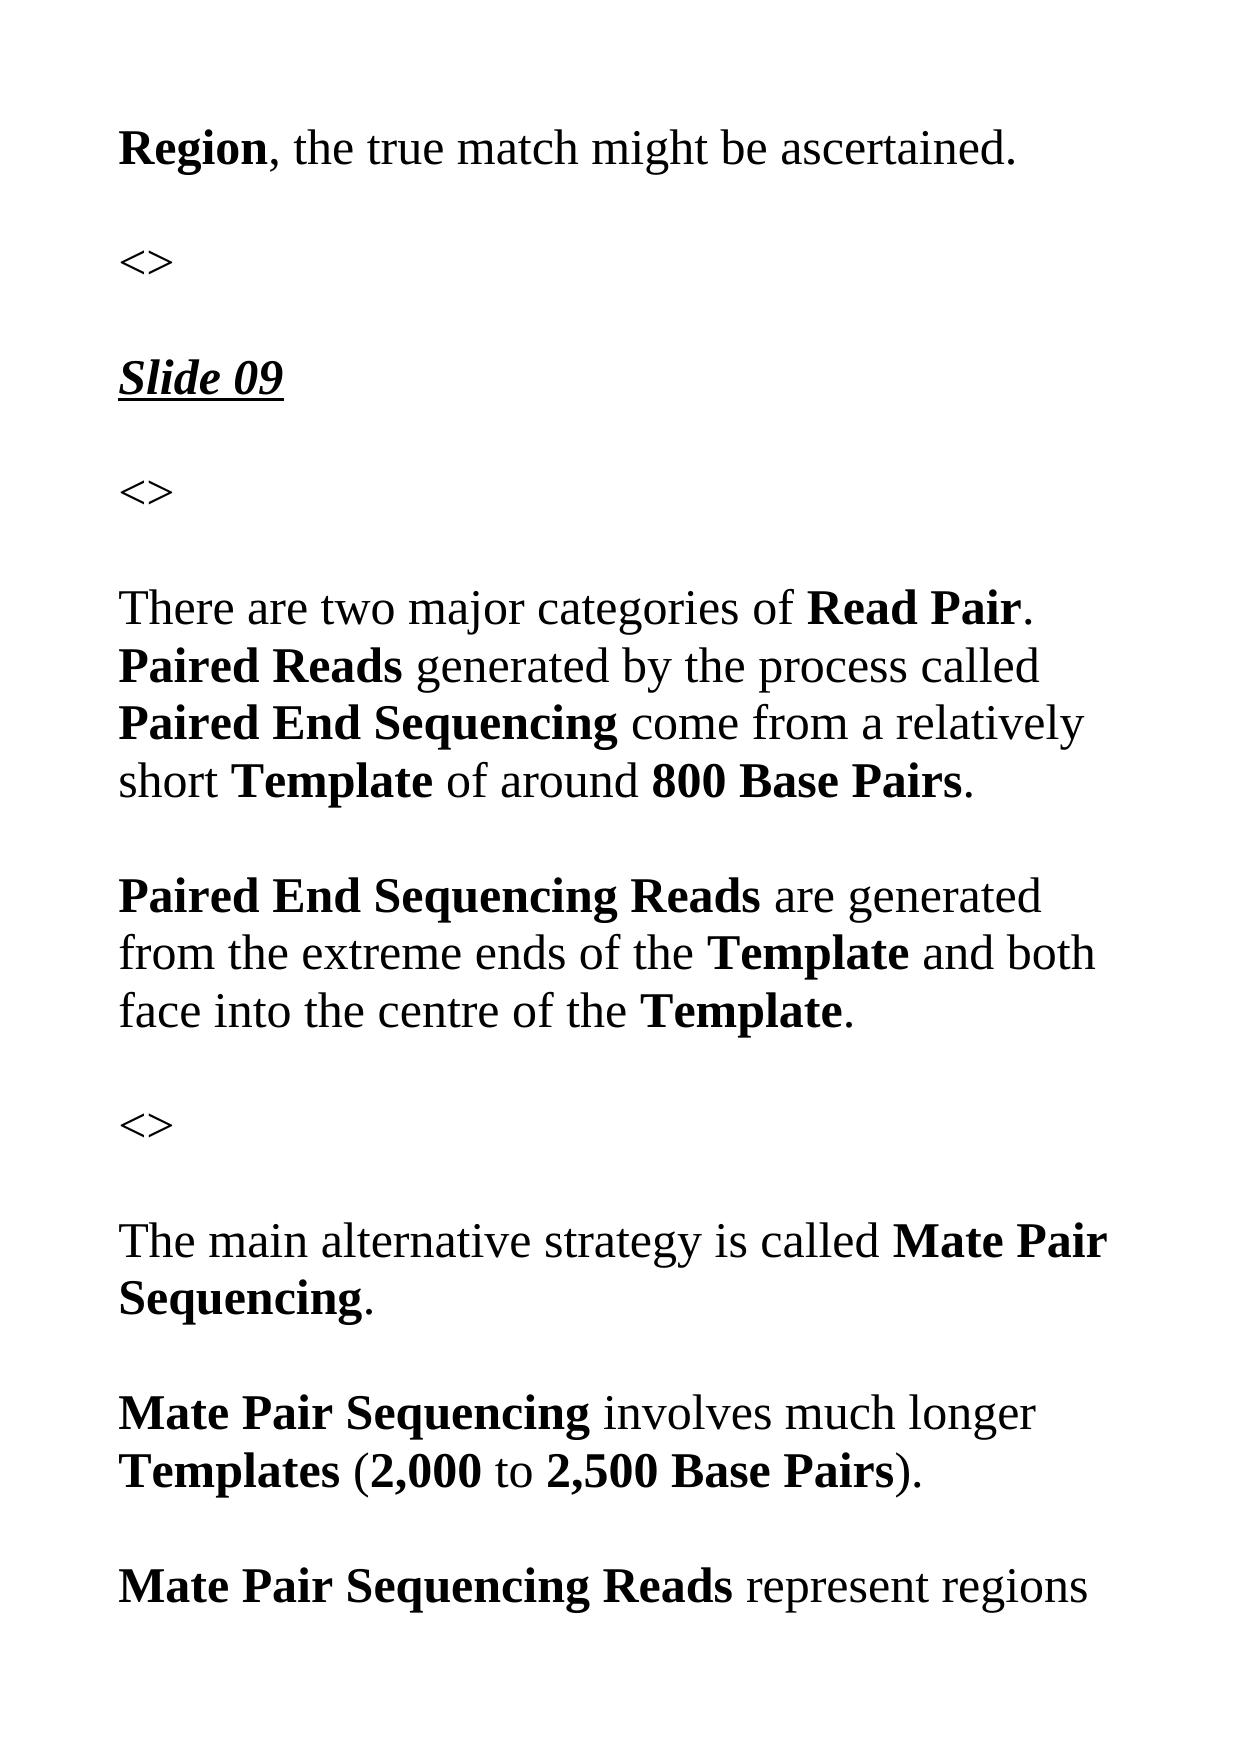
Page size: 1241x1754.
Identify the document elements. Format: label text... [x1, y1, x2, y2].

text Paired Reads generated by the process called Paired End Sequencing come from a relatively short Template of around 800 Base Pairs. [118, 636, 1122, 808]
text <> [118, 233, 1122, 291]
text Slide 09 [118, 348, 1122, 406]
text <> [118, 1096, 1122, 1153]
text Mate Pair Sequencing Reads represent regions [118, 1556, 1122, 1613]
text There are two major categories of Read Pair. [118, 578, 1122, 636]
text Region, the true match might be ascertained. [118, 118, 1122, 176]
text Mate Pair Sequencing involves much longer Templates (2,000 to 2,500 Base Pairs). [118, 1383, 1122, 1498]
text <> [118, 463, 1122, 521]
text Paired End Sequencing Reads are generated from the extreme ends of the Template and both face into the centre of the Template. [118, 866, 1122, 1038]
text The main alternative strategy is called Mate Pair Sequencing. [118, 1211, 1122, 1326]
